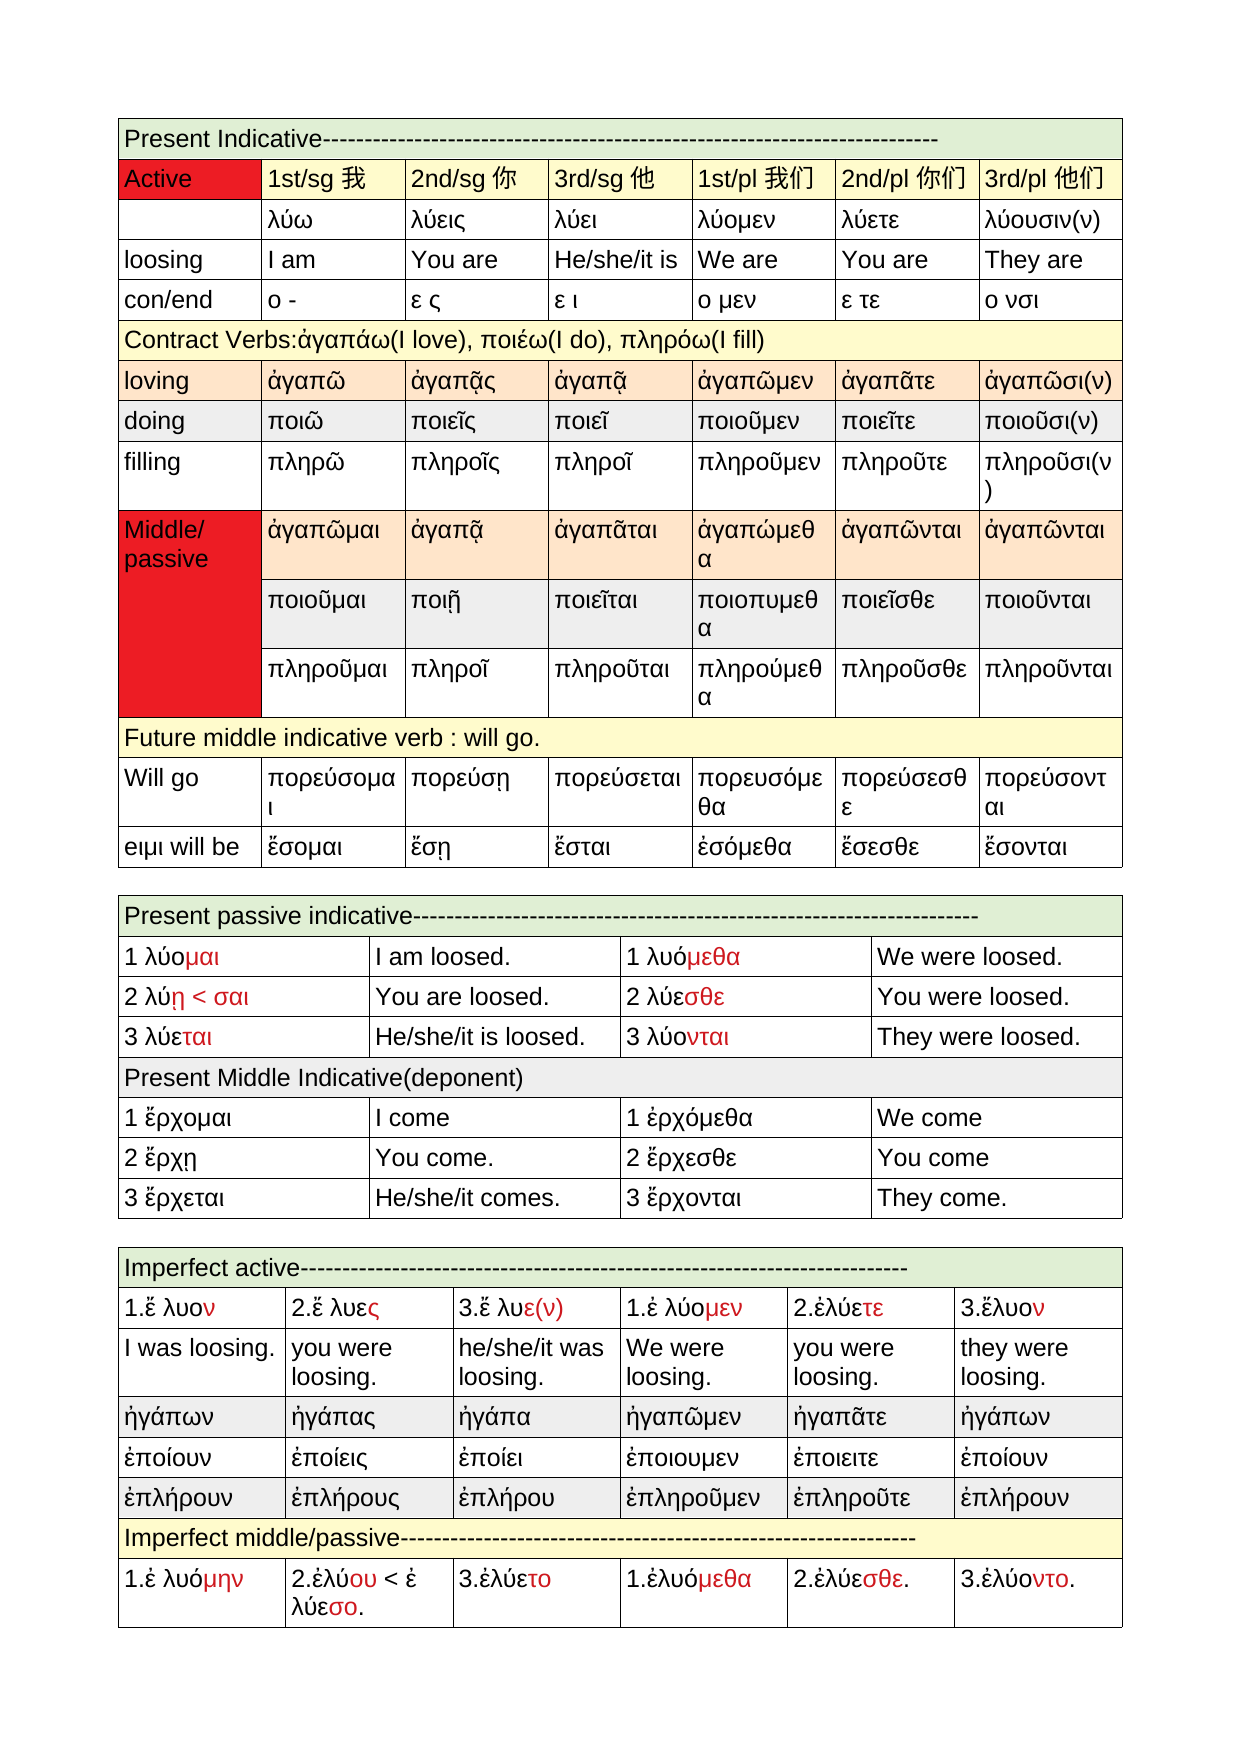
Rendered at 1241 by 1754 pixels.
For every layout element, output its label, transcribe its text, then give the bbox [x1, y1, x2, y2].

table_cell ἀγαπῶνται [980, 511, 1122, 579]
table_cell 1 λυόμεθα [621, 937, 871, 976]
table_cell ἀγαπῶσι(ν) [980, 361, 1122, 400]
table_cell ἐπλήρουν [955, 1478, 1122, 1517]
table_cell πληροῖ [406, 649, 548, 717]
table_cell λύω [262, 200, 405, 239]
table_cell ποιοῦσι(ν) [980, 401, 1122, 441]
table_cell πληροῦμαι [262, 649, 405, 717]
table_cell He/she/it is loosed. [370, 1017, 620, 1057]
table_cell 3 ἔρχεται [119, 1179, 369, 1218]
table_cell 3.ἔ λυε(ν) [454, 1288, 620, 1327]
table_cell con/end [119, 280, 261, 320]
table_cell 3.ἔλυον [955, 1288, 1122, 1327]
table_cell You come. [370, 1138, 620, 1178]
table_cell πληροῖ [549, 442, 692, 510]
table_cell λύει [549, 200, 692, 239]
table_cell ἠγαπᾶτε [788, 1397, 954, 1437]
table_cell [119, 200, 261, 239]
table_cell Will go [119, 758, 261, 826]
table_cell 3rd/pl 他们 [980, 160, 1122, 199]
table_cell ο - [262, 280, 405, 320]
table_cell ἐπληροῦμεν [621, 1478, 787, 1517]
table_cell ἐπληροῦτε [788, 1478, 954, 1517]
table_cell They were loosed. [872, 1017, 1122, 1057]
table_cell ποιεῖσθε [836, 580, 979, 648]
table_cell Future middle indicative verb : will go. [119, 718, 1122, 757]
table_cell 3 ἔρχονται [621, 1179, 871, 1218]
table_cell He/she/it is [549, 240, 692, 279]
table_cell πορευσόμεθα [693, 758, 835, 826]
table_cell ἠγάπων [955, 1397, 1122, 1437]
table_cell ἐπλήρουν [119, 1478, 285, 1517]
table_cell ε ι [549, 280, 692, 320]
table_header Present Indicative-------------------------------------------------------------------------- [119, 119, 1122, 158]
table_cell ποιῇ [406, 580, 548, 648]
table_cell ἀγαπῶμεν [693, 361, 835, 400]
table_cell πληροῦσι(ν) [980, 442, 1122, 510]
table_cell he/she/it was loosing. [454, 1329, 620, 1396]
table_cell 3 λύεται [119, 1017, 369, 1057]
table_cell πληρούμεθα [693, 649, 835, 717]
table_cell ἐποίεις [286, 1438, 453, 1477]
table_cell ἀγαπώμεθα [693, 511, 835, 579]
table_cell λύετε [836, 200, 979, 239]
table_cell πληροῦνται [980, 649, 1122, 717]
table_cell ἔσται [549, 827, 692, 867]
table_cell You were loosed. [872, 977, 1122, 1016]
table_header Present passive indicative-------------------------------------------------------------------- [119, 896, 1122, 936]
table_cell πληροῦσθε [836, 649, 979, 717]
table_cell I am loosed. [370, 937, 620, 976]
table_cell ἀγαπᾷς [406, 361, 548, 400]
table_cell Contract Verbs:ἀγαπάω(I love), ποιέω(I do), πληρόω(I fill) [119, 321, 1122, 360]
table_cell they were loosing. [955, 1329, 1122, 1396]
table_cell 3.ἐλύοντο. [955, 1559, 1122, 1627]
table_cell 1st/sg 我 [262, 160, 405, 199]
table_cell ποιῶ [262, 401, 405, 441]
table_cell You are loosed. [370, 977, 620, 1016]
table_cell Active [119, 160, 261, 199]
table_cell ἀγαπᾷ [549, 361, 692, 400]
table_cell They come. [872, 1179, 1122, 1218]
table_cell ἀγαπᾷ [406, 511, 548, 579]
table_cell 2 ἔρχῃ [119, 1138, 369, 1178]
table_cell ποιεῖτε [836, 401, 979, 441]
table_cell 2nd/pl 你们 [836, 160, 979, 199]
table_cell ε ς [406, 280, 548, 320]
table_cell ἠγαπῶμεν [621, 1397, 787, 1437]
table_cell λύομεν [693, 200, 835, 239]
table_cell Present Middle Indicative(deponent) [119, 1058, 1122, 1097]
table_cell You come [872, 1138, 1122, 1178]
table_cell 2 λύῃ < σαι [119, 977, 369, 1016]
table_cell He/she/it comes. [370, 1179, 620, 1218]
table_cell πορεύσονται [980, 758, 1122, 826]
table_cell 3rd/sg 他 [549, 160, 692, 199]
table_cell πορεύσεται [549, 758, 692, 826]
table_cell 2 λύεσθε [621, 977, 871, 1016]
table_cell loosing [119, 240, 261, 279]
table_cell filling [119, 442, 261, 510]
table_cell ἠγάπων [119, 1397, 285, 1437]
table_cell Middle/passive [119, 511, 261, 717]
table_cell ἠγάπας [286, 1397, 453, 1437]
table_cell ἔσομαι [262, 827, 405, 867]
table_cell πορεύσῃ [406, 758, 548, 826]
table_cell πληροῖς [406, 442, 548, 510]
table_cell ἐποιειτε [788, 1438, 954, 1477]
table_cell ο νσι [980, 280, 1122, 320]
table_cell 1.ἐ λυόμην [119, 1559, 285, 1627]
table_cell ο μεν [693, 280, 835, 320]
table_cell I am [262, 240, 405, 279]
table_cell We come [872, 1098, 1122, 1137]
table_cell 2.ἐλύεσθε. [788, 1559, 954, 1627]
table_cell ποιοῦμεν [693, 401, 835, 441]
table_cell ἔσεσθε [836, 827, 979, 867]
table_cell ἔσονται [980, 827, 1122, 867]
table_cell ἀγαπῶμαι [262, 511, 405, 579]
table_cell We are [693, 240, 835, 279]
table_cell We were loosed. [872, 937, 1122, 976]
table_cell 1 λύομαι [119, 937, 369, 976]
table_cell πληροῦμεν [693, 442, 835, 510]
table_cell you were loosing. [788, 1329, 954, 1396]
table_cell ἀγαπᾶται [549, 511, 692, 579]
table_cell You are [406, 240, 548, 279]
table_cell 1.ἐλυόμεθα [621, 1559, 787, 1627]
table_cell ἀγαπῶ [262, 361, 405, 400]
table_cell ποιεῖ [549, 401, 692, 441]
table_cell ἐπλήρους [286, 1478, 453, 1517]
table_cell ποιεῖται [549, 580, 692, 648]
table_cell ποιοπυμεθα [693, 580, 835, 648]
table_cell ἐπλήρου [454, 1478, 620, 1517]
table_cell πορεύσεσθε [836, 758, 979, 826]
table_cell πληρῶ [262, 442, 405, 510]
table_cell πληροῦτε [836, 442, 979, 510]
table_cell λύεις [406, 200, 548, 239]
table_cell loving [119, 361, 261, 400]
table_cell 1 ἐρχόμεθα [621, 1098, 871, 1137]
table_cell ἀγαπᾶτε [836, 361, 979, 400]
table_cell We were loosing. [621, 1329, 787, 1396]
table_header Imperfect active------------------------------------------------------------------------- [119, 1248, 1122, 1287]
table_cell λύουσιν(ν) [980, 200, 1122, 239]
table_cell ἐποίουν [119, 1438, 285, 1477]
table_cell 2nd/sg 你 [406, 160, 548, 199]
table_cell eιμι will be [119, 827, 261, 867]
table_cell 3.ἐλύετο [454, 1559, 620, 1627]
table_cell πορεύσομαι [262, 758, 405, 826]
table_cell you were loosing. [286, 1329, 453, 1396]
table_cell ἠγάπα [454, 1397, 620, 1437]
table_cell ἐποιουμεν [621, 1438, 787, 1477]
table_cell ἐσόμεθα [693, 827, 835, 867]
table_cell 1st/pl 我们 [693, 160, 835, 199]
table_cell Imperfect middle/passive-------------------------------------------------------------- [119, 1519, 1122, 1558]
table_cell 1.ἐ λύομεν [621, 1288, 787, 1327]
table_cell ἐποίει [454, 1438, 620, 1477]
table_cell ἐποίουν [955, 1438, 1122, 1477]
table_cell ἀγαπῶνται [836, 511, 979, 579]
table_cell 1.ἔ λυον [119, 1288, 285, 1327]
table_cell ποιεῖς [406, 401, 548, 441]
table_cell They are [980, 240, 1122, 279]
table_cell doing [119, 401, 261, 441]
table_cell ποιοῦνται [980, 580, 1122, 648]
table_cell ἔσῃ [406, 827, 548, 867]
table_cell 2.ἔ λυες [286, 1288, 453, 1327]
table_cell I come [370, 1098, 620, 1137]
table_cell 2.ἐλύου < ἐ λύεσο. [286, 1559, 453, 1627]
table_cell πληροῦται [549, 649, 692, 717]
table_cell 1 ἔρχομαι [119, 1098, 369, 1137]
table_cell 2 ἔρχεσθε [621, 1138, 871, 1178]
table_cell ε τε [836, 280, 979, 320]
table_cell 2.ἐλύετε [788, 1288, 954, 1327]
table_cell ποιοῦμαι [262, 580, 405, 648]
table_cell You are [836, 240, 979, 279]
table_cell I was loosing. [119, 1329, 285, 1396]
table_cell 3 λύονται [621, 1017, 871, 1057]
